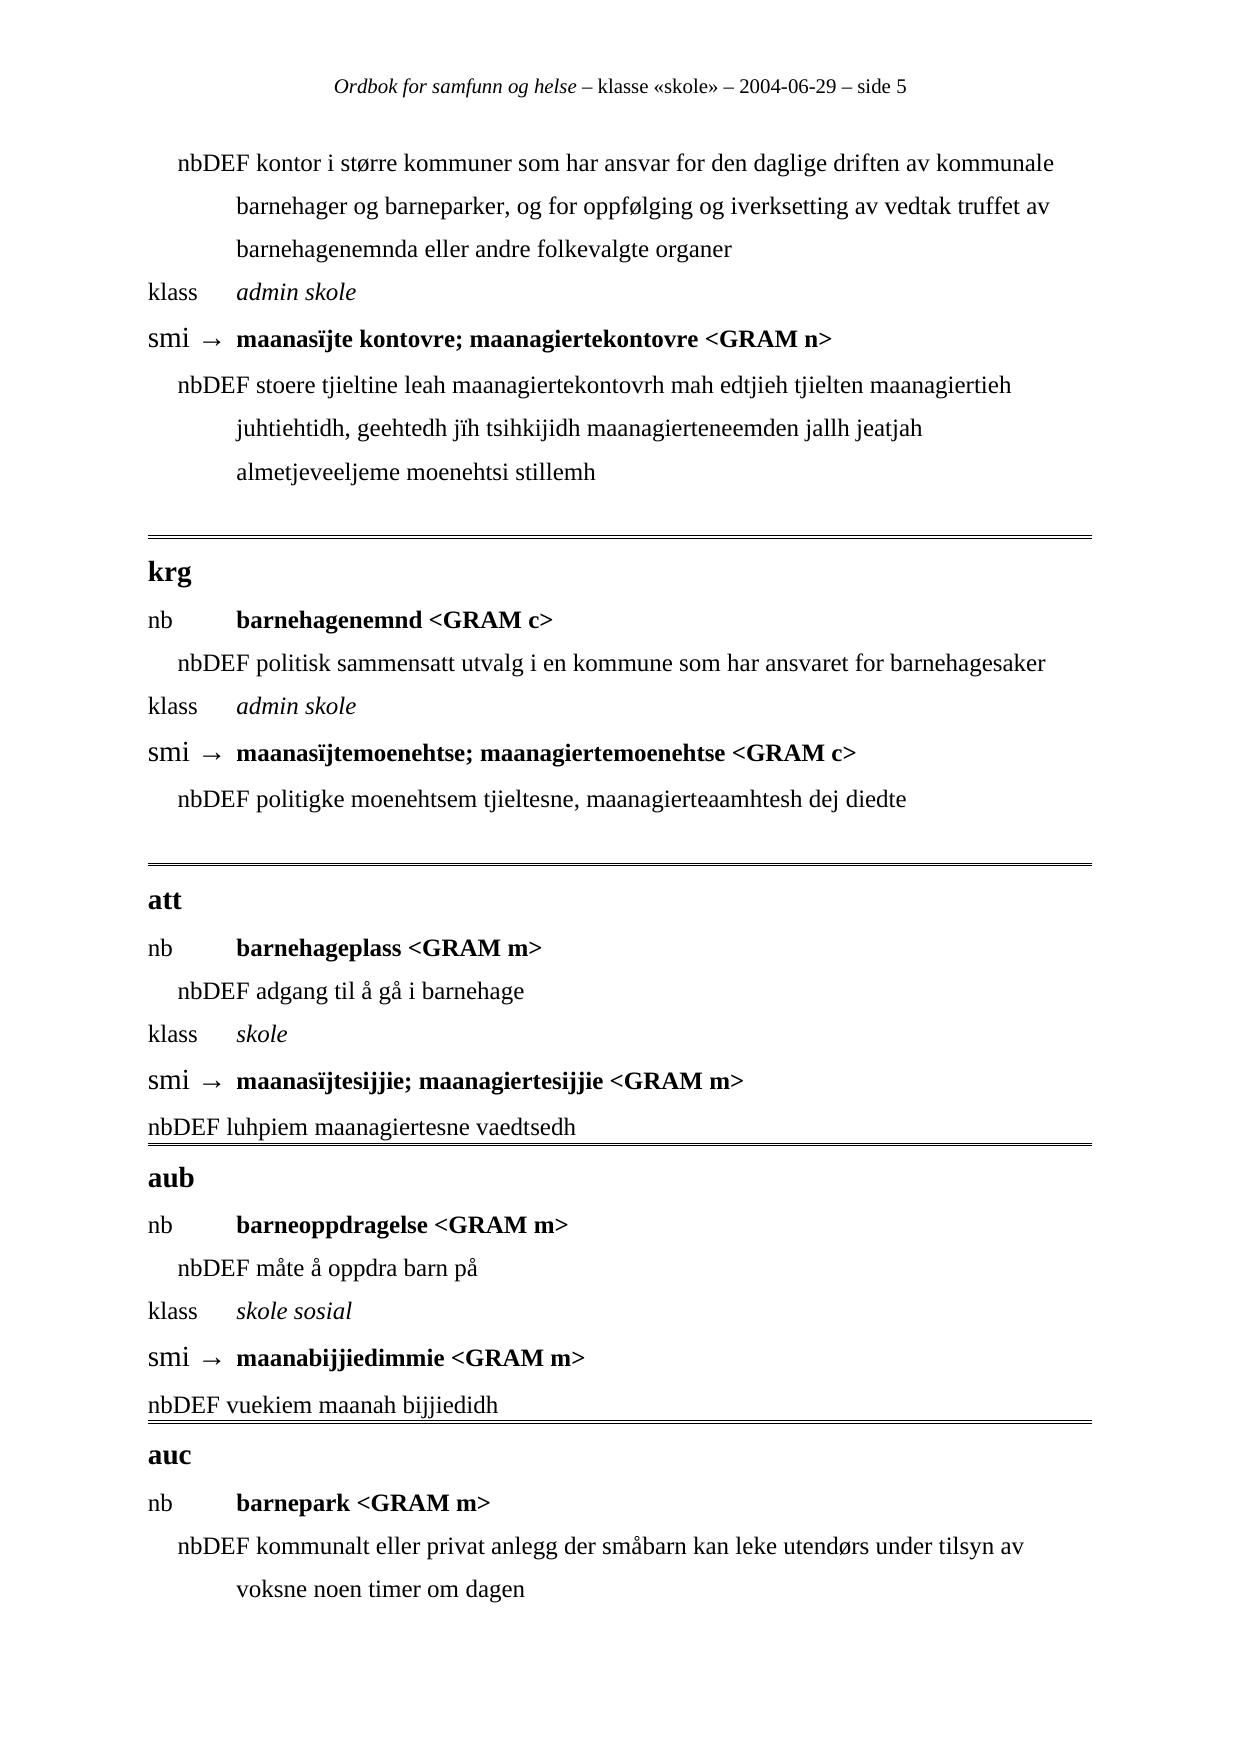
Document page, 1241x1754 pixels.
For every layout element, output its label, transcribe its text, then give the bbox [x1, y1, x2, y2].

text aub [148, 1160, 1092, 1193]
text nbDEF adgang til å gå i barnehage [177, 976, 1092, 1004]
text att [148, 882, 1092, 916]
text nbDEF vuekiem maanah bijjiedidh [148, 1390, 1092, 1420]
text nb barnehagenemnd <GRAM c> [148, 605, 1092, 633]
text smi → maanabijjiedimmie <GRAM m> [148, 1339, 1092, 1373]
text klass skole sosial [148, 1296, 1092, 1325]
text smi → maanasïjtesijjie; maanagiertesijjie <GRAM m> [148, 1062, 1092, 1096]
text nbDEF stoere tjieltine leah maanagiertekontovrh mah edtjieh tjielten maanagiertieh juhtiehtidh, geehtedh jïh tsihkijidh maanagierteneemden jallh jeatjah almetjeveeljeme moenehtsi stillemh [177, 370, 1092, 485]
text krg [148, 554, 1092, 588]
text nbDEF kommunalt eller privat anlegg der småbarn kan leke utendørs under tilsyn av voksne noen timer om dagen [177, 1531, 1092, 1603]
text nbDEF politisk sammensatt utvalg i en kommune som har ansvaret for barnehagesaker [177, 648, 1092, 677]
text nb barneoppdragelse <GRAM m> [148, 1210, 1092, 1239]
text auc [148, 1437, 1092, 1471]
text nb barnepark <GRAM m> [148, 1488, 1092, 1516]
text nbDEF politigke moenehtsem tjieltesne, maanagierteaamhtesh dej diedte [177, 784, 1092, 813]
text klass admin skole [148, 277, 1092, 306]
text nb barnehageplass <GRAM m> [148, 933, 1092, 961]
text smi → maanasïjte kontovre; maanagiertekontovre <GRAM n> [148, 320, 1092, 354]
text smi → maanasïjtemoenehtse; maanagiertemoenehtse <GRAM c> [148, 734, 1092, 768]
text nbDEF luhpiem maanagiertesne vaedtsedh [148, 1112, 1092, 1143]
text klass skole [148, 1019, 1092, 1048]
text klass admin skole [148, 691, 1092, 720]
text nbDEF kontor i større kommuner som har ansvar for den daglige driften av kommunale barnehager og barneparker, og for oppfølging og iverksetting av vedtak truffet av barnehagenemnda eller andre folkevalgte organer [177, 148, 1092, 263]
text nbDEF måte å oppdra barn på [177, 1253, 1092, 1282]
